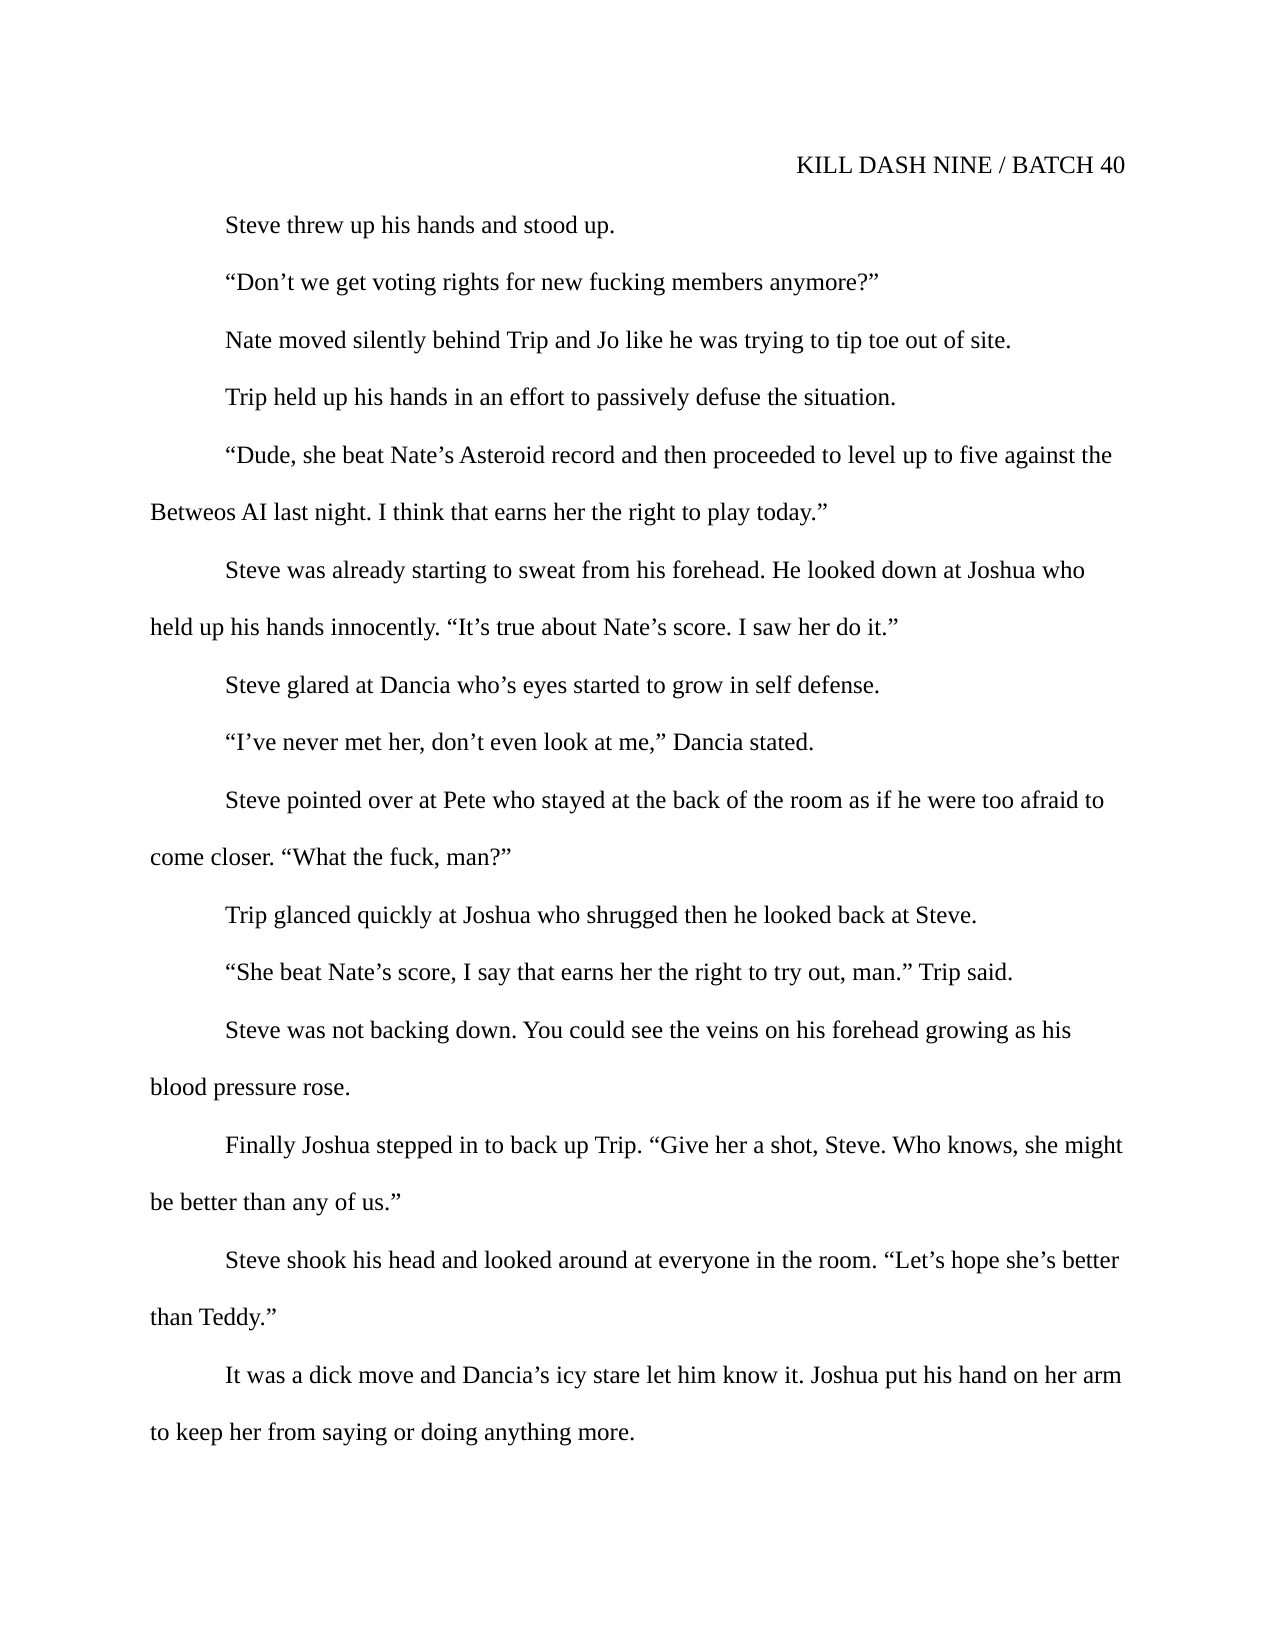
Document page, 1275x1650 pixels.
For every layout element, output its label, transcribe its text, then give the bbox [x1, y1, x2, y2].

text Steve glared at Dancia who’s eyes started to grow in self defense. [150, 670, 1125, 699]
text Steve was already starting to sweat from his forehead. He looked down at Joshua who held up his hands innocently. “It’s true about Nate’s score. I saw her do it.” [150, 555, 1125, 641]
text “Don’t we get voting rights for new fucking members anymore?” [150, 267, 1125, 296]
text Nate moved silently behind Trip and Jo like he was trying to tip toe out of site. [150, 325, 1125, 354]
text “I’ve never met her, don’t even look at me,” Dancia stated. [150, 727, 1125, 756]
text Steve shook his head and looked around at everyone in the room. “Let’s hope she’s better than Teddy.” [150, 1245, 1125, 1331]
text Steve threw up his hands and stood up. [150, 210, 1125, 239]
text Finally Joshua stepped in to back up Trip. “Give her a shot, Steve. Who knows, she might be better than any of us.” [150, 1130, 1125, 1216]
text Steve was not backing down. You could see the veins on his forehead growing as his blood pressure rose. [150, 1015, 1125, 1101]
text Trip glanced quickly at Joshua who shrugged then he looked back at Steve. [150, 900, 1125, 929]
text “Dude, she beat Nate’s Asteroid record and then proceeded to level up to five against the Betweos AI last night. I think that earns her the right to play today.” [150, 440, 1125, 526]
text Trip held up his hands in an effort to passively defuse the situation. [150, 382, 1125, 411]
text Steve pointed over at Pete who stayed at the back of the room as if he were too afraid to come closer. “What the fuck, man?” [150, 785, 1125, 871]
text “She beat Nate’s score, I say that earns her the right to try out, man.” Trip said. [150, 957, 1125, 986]
text It was a dick move and Dancia’s icy stare let him know it. Joshua put his hand on her arm to keep her from saying or doing anything more. [150, 1360, 1125, 1446]
